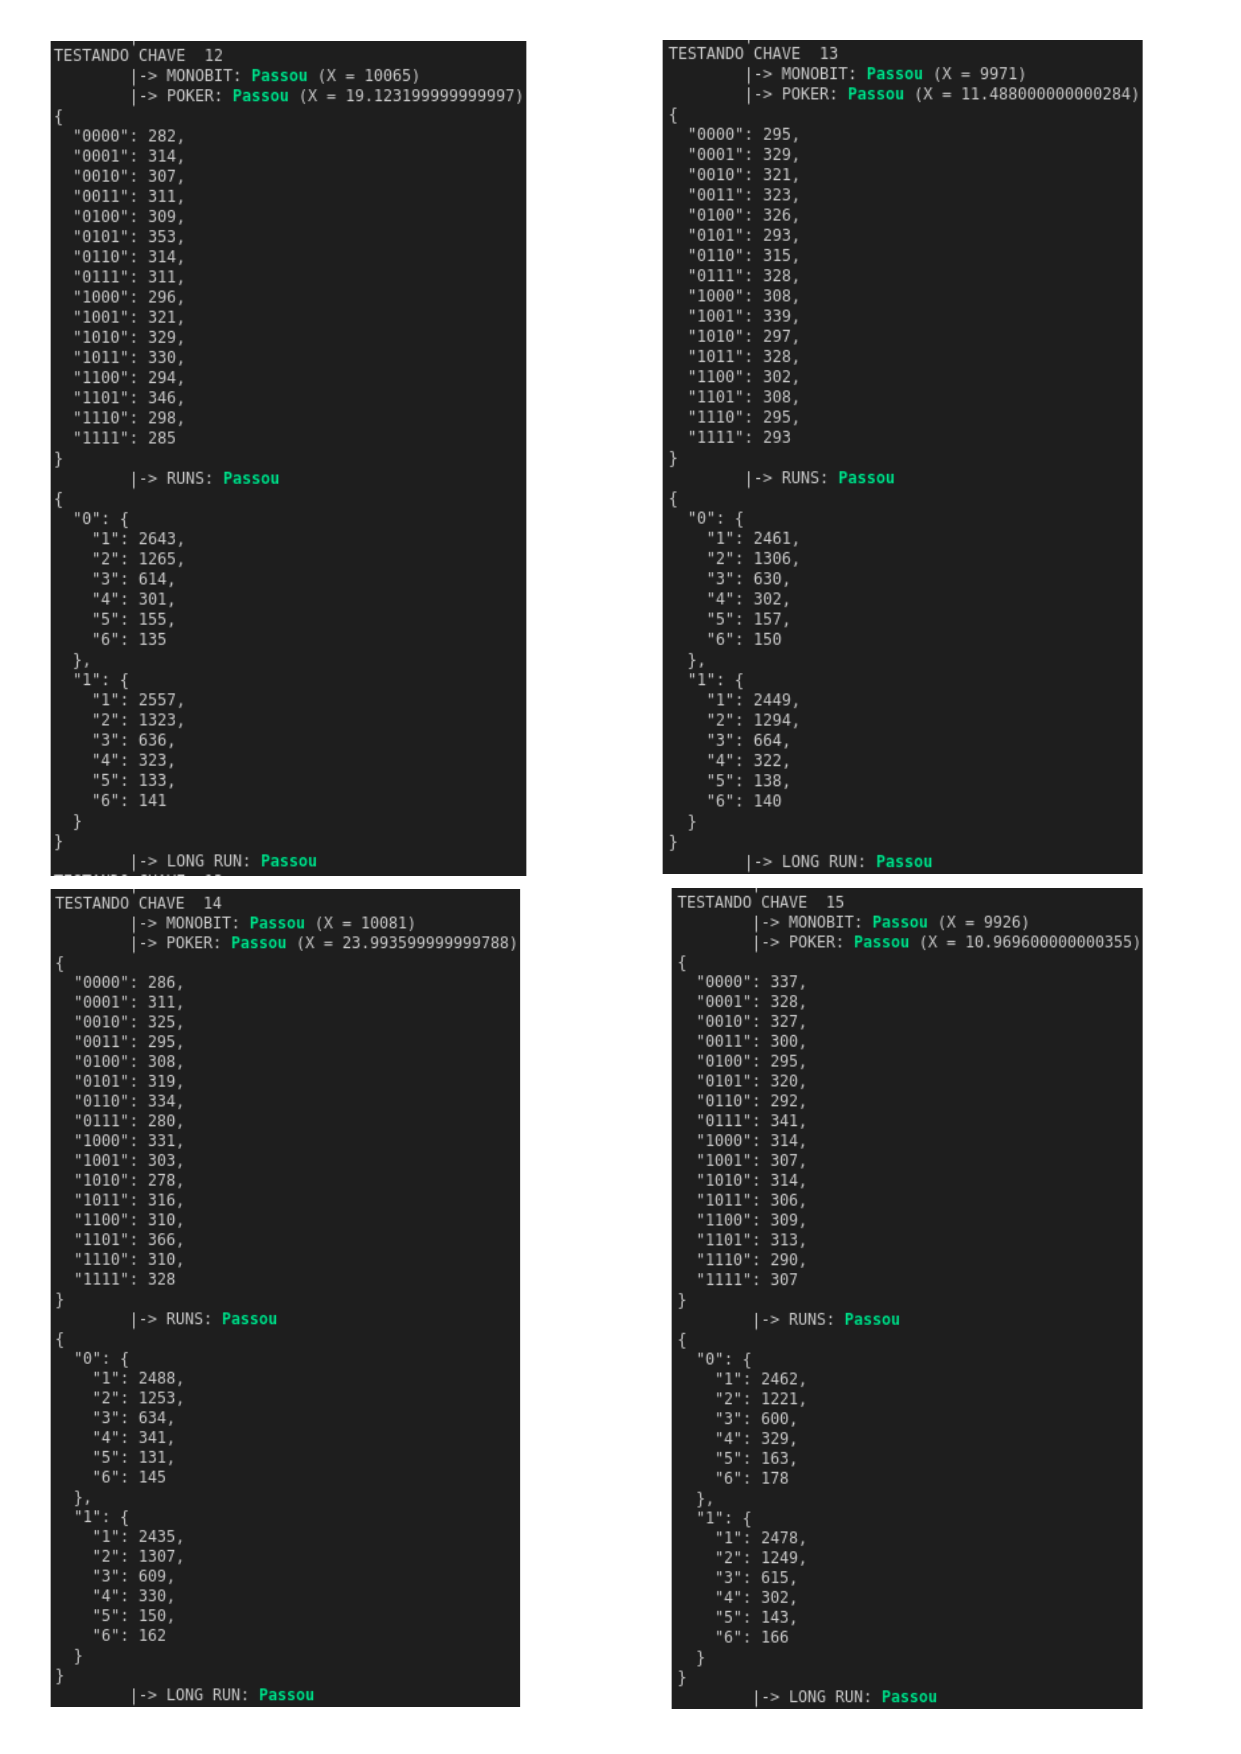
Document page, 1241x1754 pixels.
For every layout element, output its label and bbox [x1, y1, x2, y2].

picture [50, 889, 521, 1707]
picture [50, 41, 527, 876]
picture [662, 40, 1143, 874]
picture [671, 888, 1143, 1709]
